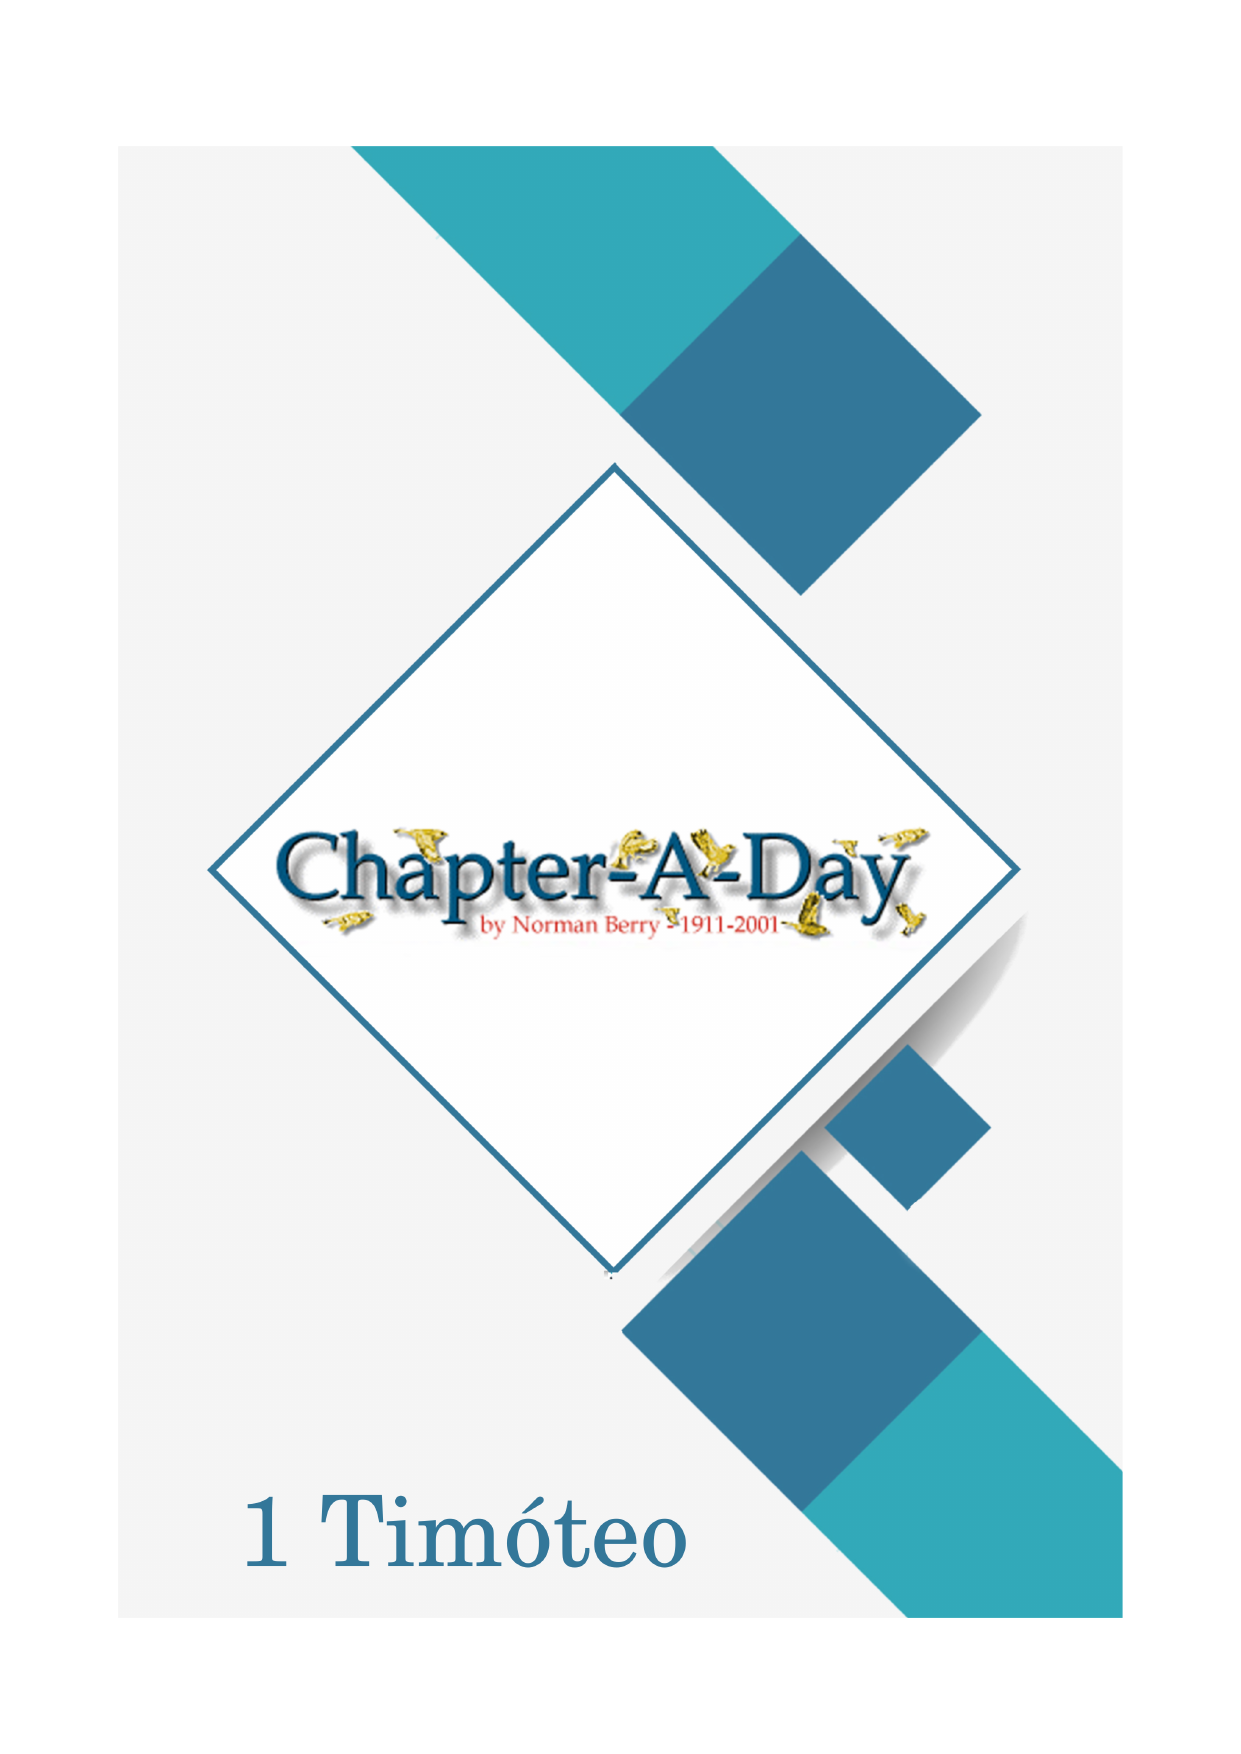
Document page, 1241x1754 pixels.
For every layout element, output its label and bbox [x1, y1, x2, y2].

picture [118, 146, 1123, 1618]
